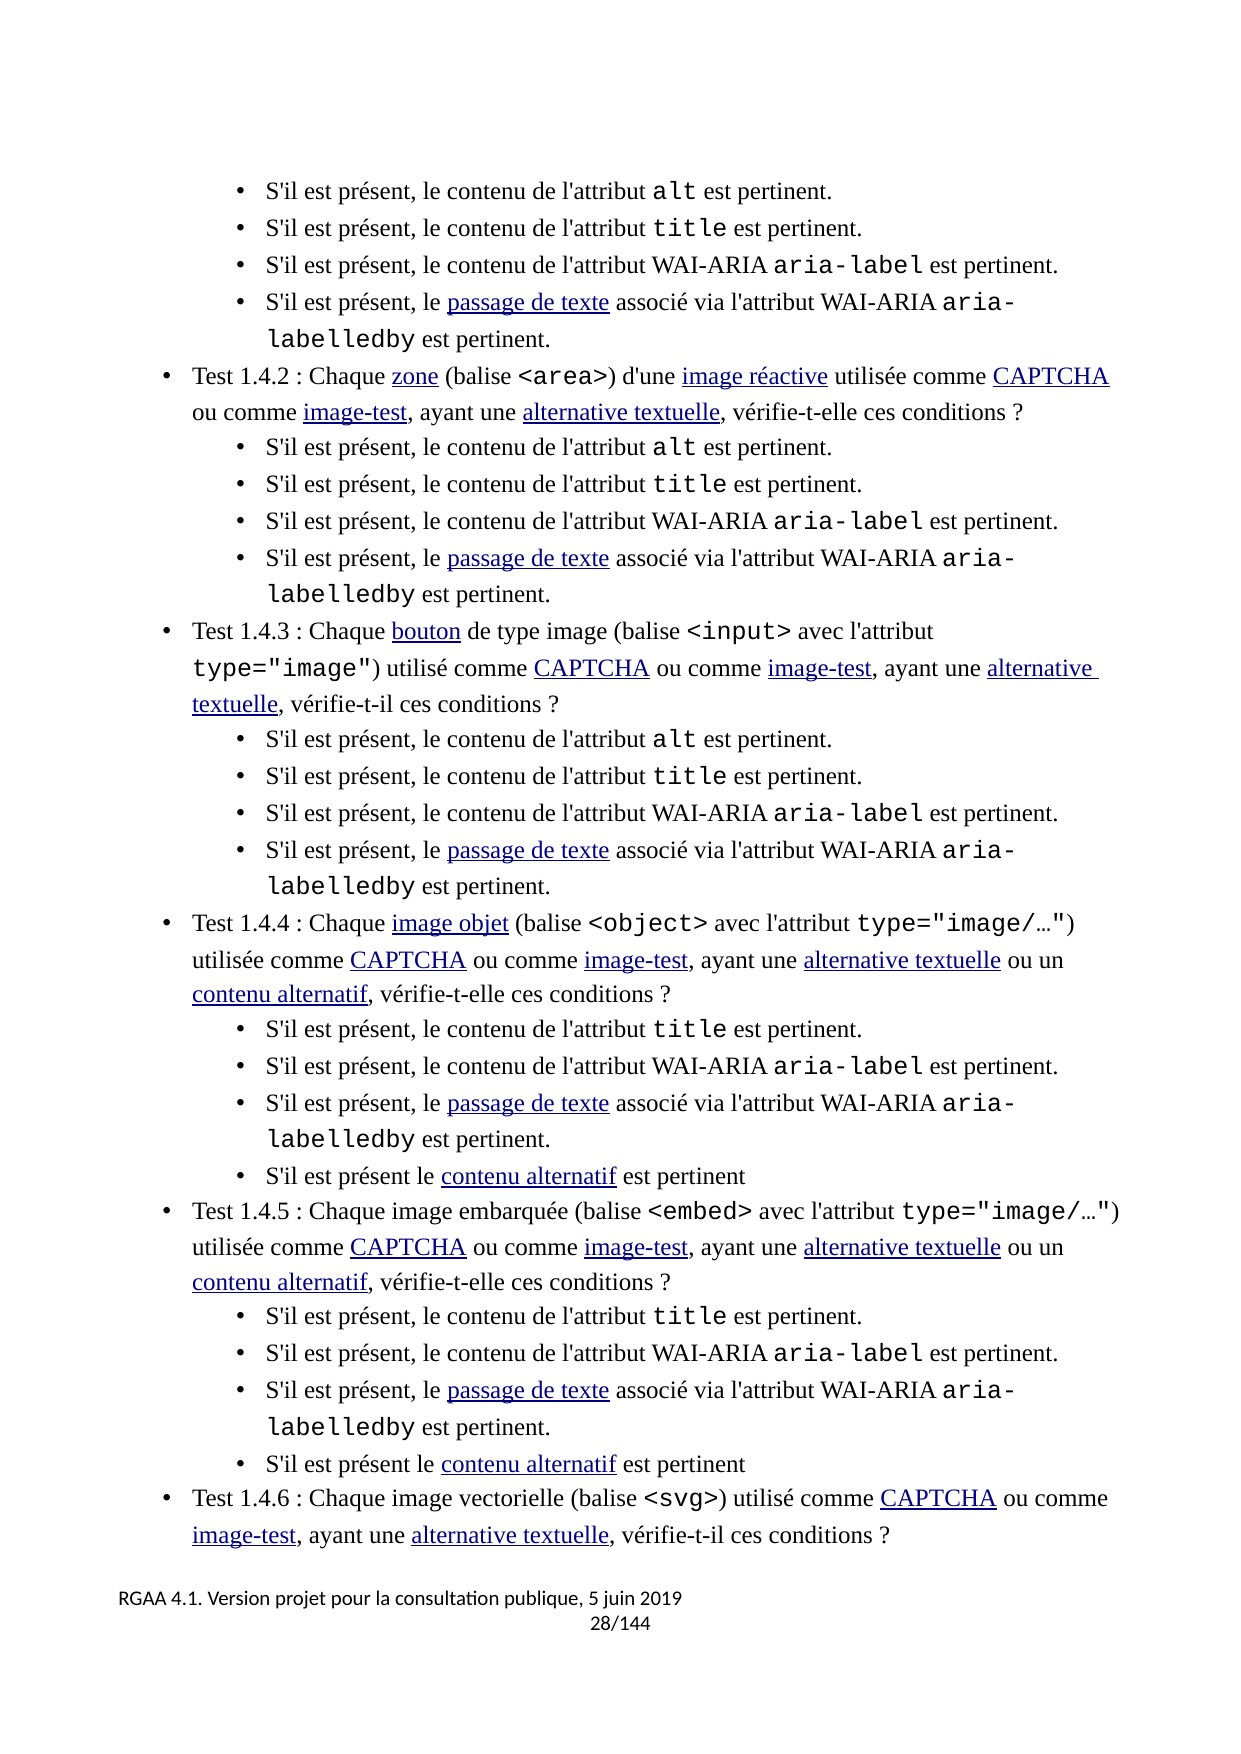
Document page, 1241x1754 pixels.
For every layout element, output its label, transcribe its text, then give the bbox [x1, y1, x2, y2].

list S'il est présent, le passage de texte associé via l'attribut WAI-ARIA aria-labelledby est pertinent. [236, 1088, 1122, 1155]
list S'il est présent, le contenu de l'attribut WAI-ARIA aria-label est pertinent. [236, 1338, 1122, 1369]
list S'il est présent, le contenu de l'attribut WAI-ARIA aria-label est pertinent. [236, 798, 1122, 829]
list Test 1.4.2 : Chaque zone (balise <area>) d'une image réactive utilisée comme CAPTCHA ou comme image-test, ayant une alternative textuelle, vérifie-t-elle ces conditions ? [162, 361, 1122, 426]
list S'il est présent le contenu alternatif est pertinent [236, 1161, 1122, 1190]
list S'il est présent, le contenu de l'attribut alt est pertinent. [236, 724, 1122, 755]
list S'il est présent, le contenu de l'attribut title est pertinent. [236, 1014, 1122, 1045]
list S'il est présent, le contenu de l'attribut WAI-ARIA aria-label est pertinent. [236, 250, 1122, 281]
list Test 1.4.4 : Chaque image objet (balise <object> avec l'attribut type="image/…") utilisée comme CAPTCHA ou comme image-test, ayant une alternative textuelle ou un contenu alternatif, vérifie-t-elle ces conditions ? [162, 908, 1122, 1008]
list S'il est présent, le contenu de l'attribut title est pertinent. [236, 1301, 1122, 1332]
list S'il est présent, le contenu de l'attribut alt est pertinent. [236, 176, 1122, 207]
list S'il est présent, le contenu de l'attribut title est pertinent. [236, 761, 1122, 792]
list S'il est présent, le contenu de l'attribut title est pertinent. [236, 213, 1122, 244]
list S'il est présent, le passage de texte associé via l'attribut WAI-ARIA aria-labelledby est pertinent. [236, 543, 1122, 610]
list Test 1.4.3 : Chaque bouton de type image (balise <input> avec l'attribut type="image") utilisé comme CAPTCHA ou comme image-test, ayant une alternative textuelle, vérifie-t-il ces conditions ? [162, 616, 1122, 718]
list Test 1.4.5 : Chaque image embarquée (balise <embed> avec l'attribut type="image/…") utilisée comme CAPTCHA ou comme image-test, ayant une alternative textuelle ou un contenu alternatif, vérifie-t-elle ces conditions ? [162, 1196, 1122, 1296]
list S'il est présent, le contenu de l'attribut WAI-ARIA aria-label est pertinent. [236, 1051, 1122, 1082]
list S'il est présent, le passage de texte associé via l'attribut WAI-ARIA aria-labelledby est pertinent. [236, 835, 1122, 902]
list S'il est présent, le contenu de l'attribut alt est pertinent. [236, 432, 1122, 463]
list S'il est présent, le passage de texte associé via l'attribut WAI-ARIA aria-labelledby est pertinent. [236, 287, 1122, 355]
list S'il est présent le contenu alternatif est pertinent [236, 1449, 1122, 1478]
list Test 1.4.6 : Chaque image vectorielle (balise <svg>) utilisé comme CAPTCHA ou comme image-test, ayant une alternative textuelle, vérifie-t-il ces conditions ? [162, 1483, 1122, 1549]
list S'il est présent, le contenu de l'attribut title est pertinent. [236, 469, 1122, 500]
list S'il est présent, le contenu de l'attribut WAI-ARIA aria-label est pertinent. [236, 506, 1122, 537]
list S'il est présent, le passage de texte associé via l'attribut WAI-ARIA aria-labelledby est pertinent. [236, 1375, 1122, 1443]
